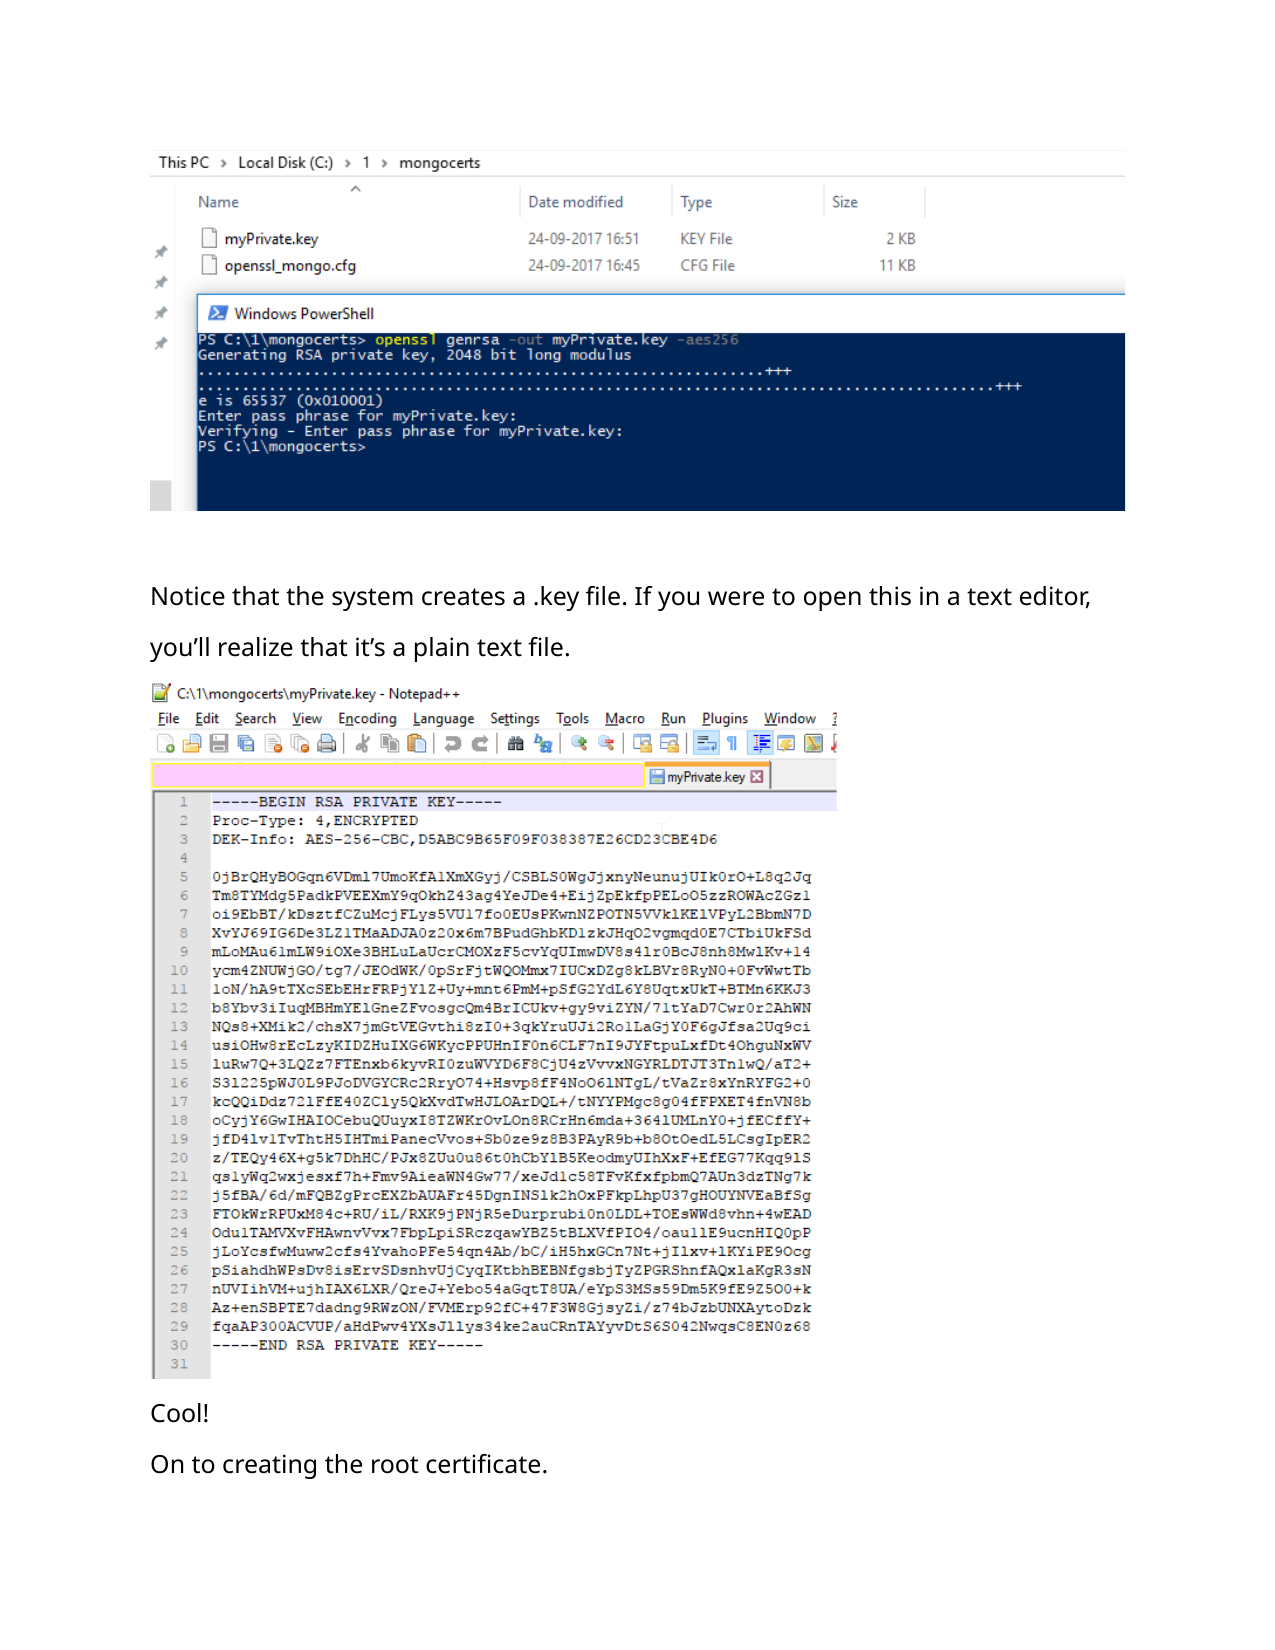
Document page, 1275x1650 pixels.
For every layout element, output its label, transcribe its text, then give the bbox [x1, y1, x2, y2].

text Notice that the system creates a .key file. If you were to open this in a text editor, you’ll realize that it’s a plain text file. [150, 578, 1125, 663]
text On to creating the root certificate. [150, 1447, 1125, 1481]
picture [150, 680, 837, 1379]
picture [150, 150, 1125, 511]
text Cool! [150, 1396, 1125, 1430]
